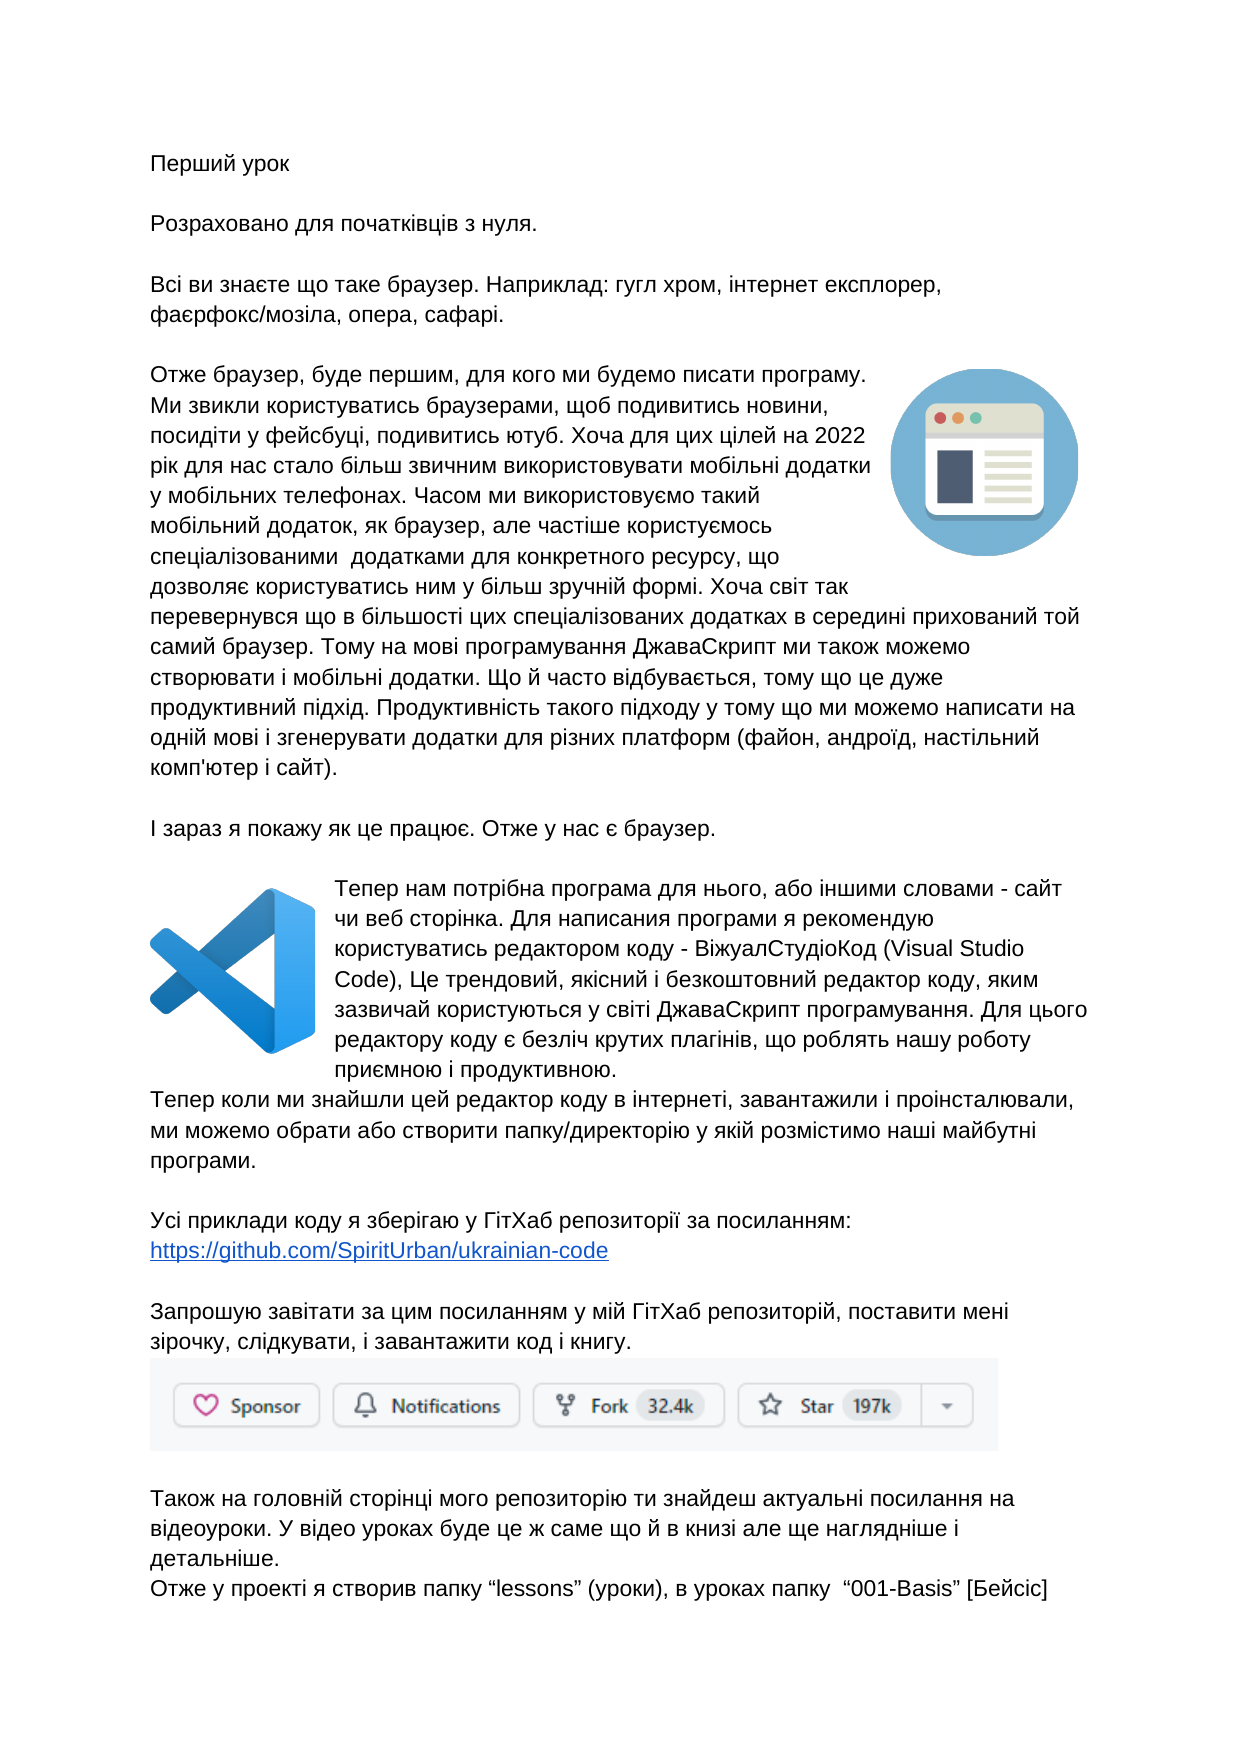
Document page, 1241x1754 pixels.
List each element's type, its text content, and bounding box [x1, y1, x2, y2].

text Також на головній сторінці мого репозиторію ти знайдеш актуальні посилання на відеоуроки. У відео уроках буде це ж саме що й в книзі але ще наглядніше і детальніше. [150, 1484, 1090, 1571]
text Ми звикли користуватись браузерами, щоб подивитись новини, посидіти у фейсбуці, подивитись ютуб. Хоча для цих цілей на 2022 рік для нас стало більш звичним використовувати мобільні додатки у мобільних телефонах. Часом ми використовуємо такий мобільний додаток, як браузер, але частіше користуємось спеціалізованими додатками для конкретного ресурсу, що дозволяє користуватись ним у більш зручній формі. Хоча світ так перевернувся що в більшості цих спеціалізованих додатках в середині прихований той самий браузер. Тому на мові програмування ДжаваСкрипт ми також можемо створювати і мобільні додатки. Що й часто відбувається, тому що це дуже продуктивний підхід. Продуктивність такого підходу у тому що ми можемо написати на одній мові і згенерувати додатки для різних платформ (файон, андроїд, настільний комп'ютер і сайт). [150, 392, 1090, 781]
text Тепер коли ми знайшли цей редактор коду в інтернеті, завантажили і проінсталювали, ми можемо обрати або створити папку/директорію у якій розмістимо наші майбутні програми. [150, 1086, 1090, 1173]
text Отже у проекті я створив папку “lessons” (уроки), в уроках папку “001-Basis” [Бейсіс] [150, 1575, 1090, 1602]
text Тепер нам потрібна програма для нього, або іншими словами - сайт чи веб сторінка. Для написания програми я рекомендую користуватись редактором коду - ВіжуалСтудіоКод (Visual Studio Code), Це трендовий, якісний і безкоштовний редактор коду, яким зазвичай користуються у світі ДжаваСкрипт програмування. Для цього редактору коду є безліч крутих плагінів, що роблять нашу роботу приємною і продуктивною. [150, 875, 1090, 1083]
text І зараз я покажу як це працює. Отже у нас є браузер. [150, 814, 1090, 841]
picture [150, 1358, 999, 1451]
picture [150, 888, 316, 1054]
text Перший урок [150, 150, 1090, 176]
text Отже браузер, буде першим, для кого ми будемо писати програму. [150, 361, 1090, 388]
text Запрошую завітати за цим посиланням у мій ГітХаб репозиторій, поставити мені зірочку, слідкувати, і завантажити код і книгу. [150, 1298, 1090, 1354]
picture [890, 369, 1079, 556]
text Розраховано для початківців з нуля. [150, 210, 1090, 237]
text Всі ви знаєте що таке браузер. Наприклад: гугл хром, інтернет експлорер, фаєрфокс/мозіла, опера, сафарі. [150, 271, 1090, 327]
text Усі приклади коду я зберігаю у ГітХаб репозиторії за посиланням: https://github.com/SpiritUrban/ukrainian-code [150, 1207, 1090, 1264]
